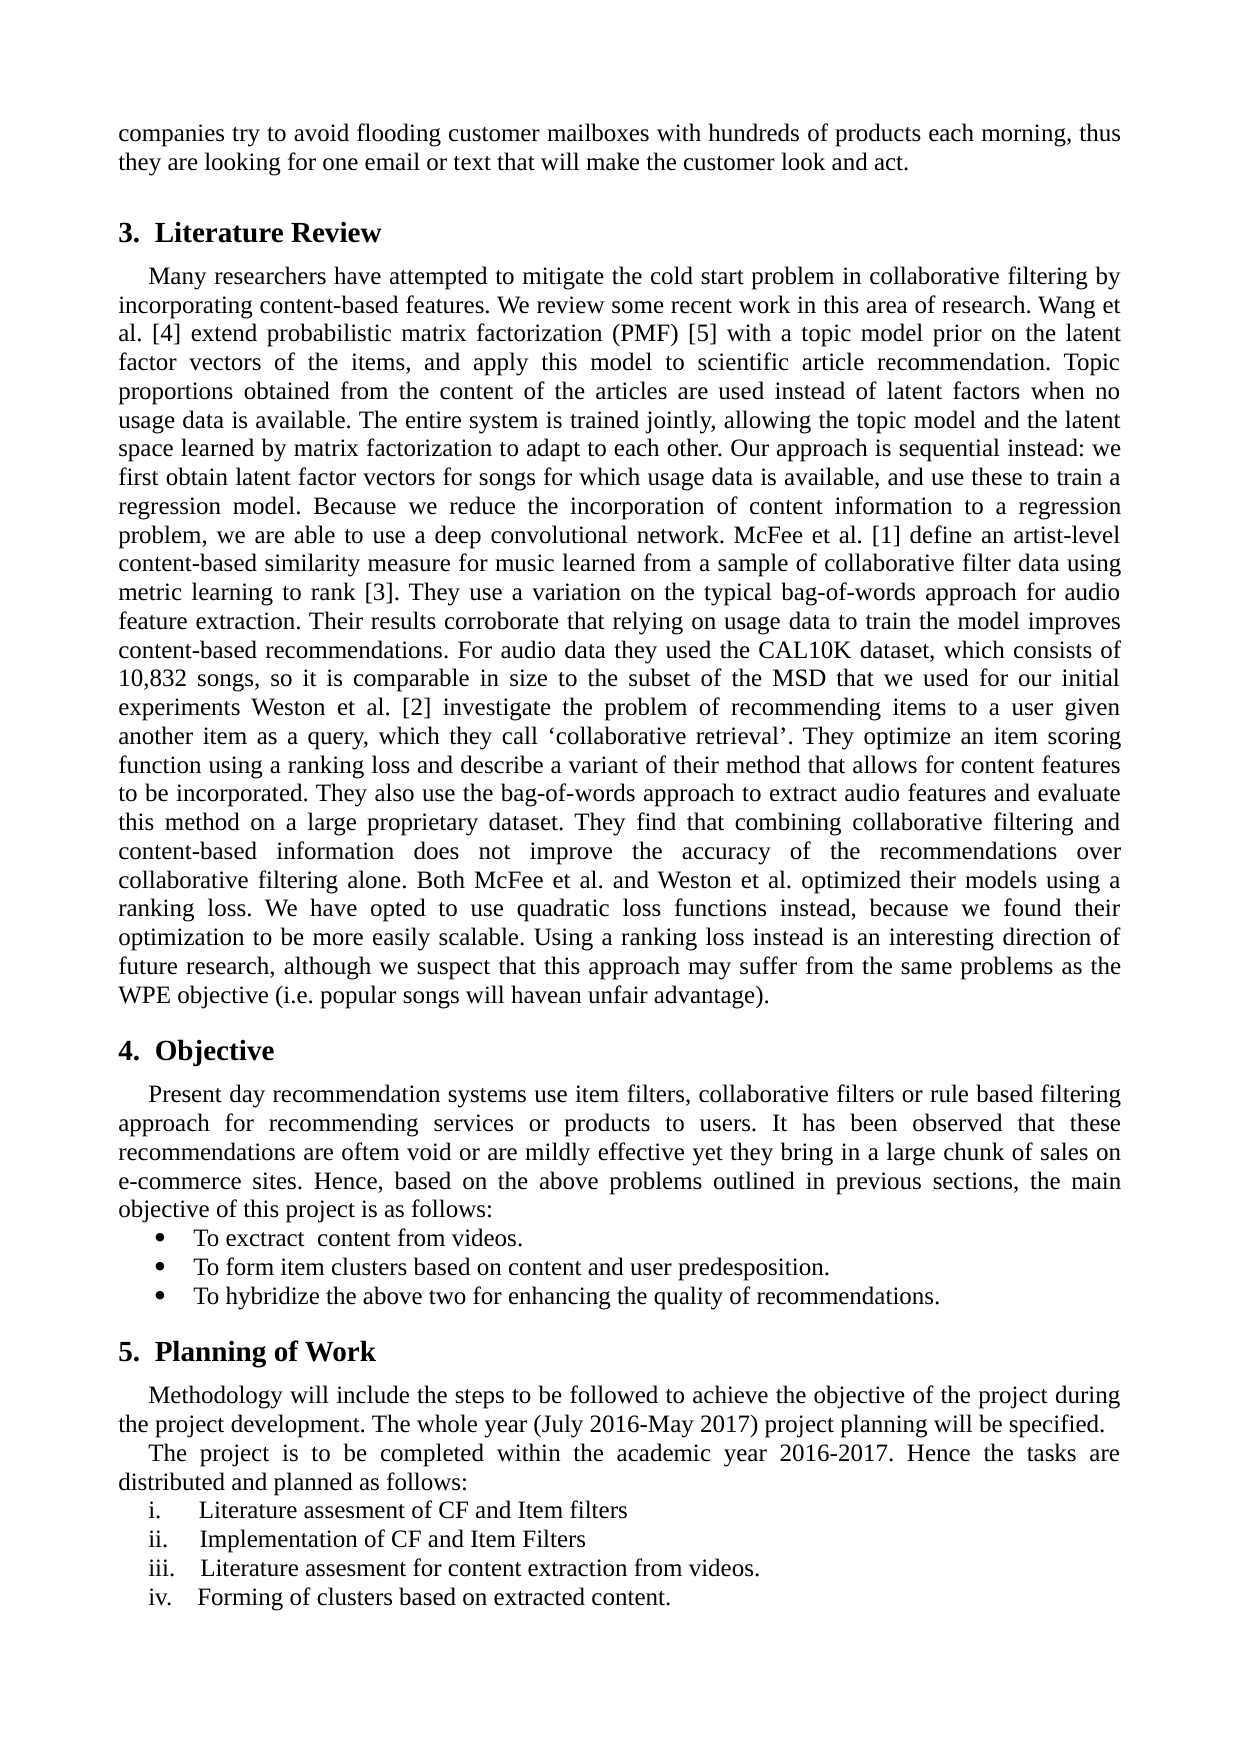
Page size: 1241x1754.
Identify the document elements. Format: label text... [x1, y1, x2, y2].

text Many researchers have attempted to mitigate the cold start problem in collaborative filtering by incorporating content-based features. We review some recent work in this area of research. Wang et al. [4] extend probabilistic matrix factorization (PMF) [5] with a topic model prior on the latent factor vectors of the items, and apply this model to scientific article recommendation. Topic proportions obtained from the content of the articles are used instead of latent factors when no usage data is available. The entire system is trained jointly, allowing the topic model and the latent space learned by matrix factorization to adapt to each other. Our approach is sequential instead: we first obtain latent factor vectors for songs for which usage data is available, and use these to train a regression model. Because we reduce the incorporation of content information to a regression problem, we are able to use a deep convolutional network. McFee et al. [1] define an artist-level content-based similarity measure for music learned from a sample of collaborative filter data using metric learning to rank [3]. They use a variation on the typical bag-of-words approach for audio feature extraction. Their results corroborate that relying on usage data to train the model improves content-based recommendations. For audio data they used the CAL10K dataset, which consists of 10,832 songs, so it is comparable in size to the subset of the MSD that we used for our initial experiments Weston et al. [2] investigate the problem of recommending items to a user given another item as a query, which they call ‘collaborative retrieval’. They optimize an item scoring function using a ranking loss and describe a variant of their method that allows for content features to be incorporated. They also use the bag-of-words approach to extract audio features and evaluate this method on a large proprietary dataset. They find that combining collaborative filtering and content-based information does not improve the accuracy of the recommendations over collaborative filtering alone. Both McFee et al. and Weston et al. optimized their models using a ranking loss. We have opted to use quadratic loss functions instead, because we found their optimization to be more easily scalable. Using a ranking loss instead is an interesting direction of future research, although we suspect that this approach may suffer from the same problems as the WPE objective (i.e. popular songs will havean unfair advantage). [118, 261, 1122, 1008]
text 5. Planning of Work [118, 1334, 1122, 1368]
list To form item clusters based on content and user predesposition. [156, 1252, 1122, 1281]
list To hybridize the above two for enhancing the quality of recommendations. [156, 1281, 1122, 1309]
text iv. Forming of clusters based on extracted content. [118, 1582, 1122, 1611]
text ii. Implementation of CF and Item Filters [118, 1524, 1122, 1553]
list To exctract content from videos. [156, 1223, 1122, 1252]
text 3. Literature Review [118, 215, 1122, 248]
text Present day recommendation systems use item filters, collaborative filters or rule based filtering approach for recommending services or products to users. It has been observed that these recommendations are oftem void or are mildly effective yet they bring in a large chunk of sales on e-commerce sites. Hence, based on the above problems outlined in previous sections, the main objective of this project is as follows: [118, 1079, 1122, 1223]
text companies try to avoid flooding customer mailboxes with hundreds of products each morning, thus they are looking for one email or text that will make the customer look and act. [118, 118, 1122, 176]
text 4. Objective [118, 1033, 1122, 1067]
text The project is to be completed within the academic year 2016-2017. Hence the tasks are distributed and planned as follows: [118, 1438, 1122, 1496]
text i. Literature assesment of CF and Item filters [118, 1496, 1122, 1524]
text iii. Literature assesment for content extraction from videos. [118, 1553, 1122, 1582]
text Methodology will include the steps to be followed to achieve the objective of the project during the project development. The whole year (July 2016-May 2017) project planning will be specified. [118, 1381, 1122, 1438]
